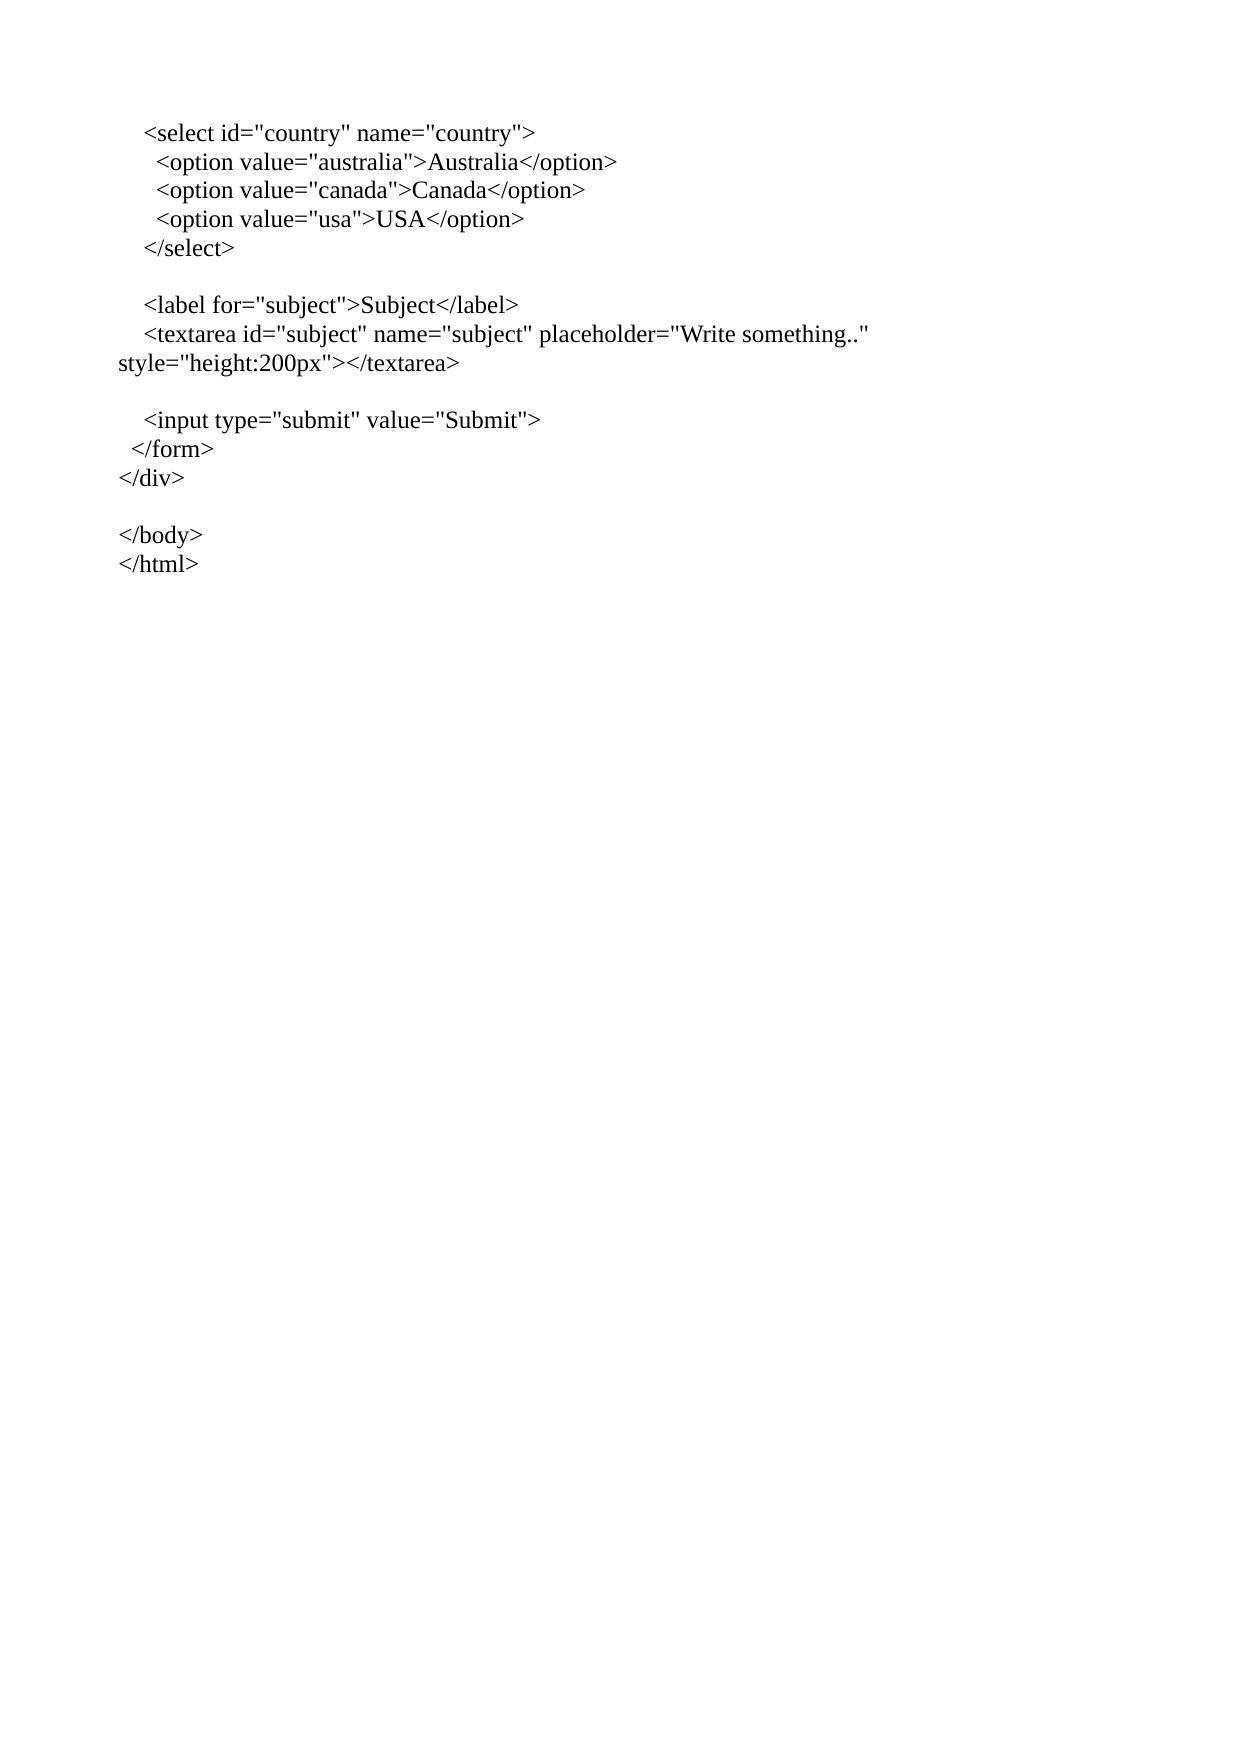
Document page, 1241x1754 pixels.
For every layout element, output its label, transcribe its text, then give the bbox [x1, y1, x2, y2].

text <label for="subject">Subject</label> [118, 291, 1122, 319]
text </body> [118, 521, 1122, 549]
text <select id="country" name="country"> [118, 118, 1122, 147]
text </html> [118, 549, 1122, 578]
text </div> [118, 463, 1122, 492]
text </select> [118, 233, 1122, 262]
text <option value="canada">Canada</option> [118, 176, 1122, 204]
text <option value="usa">USA</option> [118, 204, 1122, 233]
text <input type="submit" value="Submit"> [118, 406, 1122, 434]
text <textarea id="subject" name="subject" placeholder="Write something.." style="height:200px"></textarea> [118, 319, 1122, 377]
text <option value="australia">Australia</option> [118, 147, 1122, 176]
text </form> [118, 434, 1122, 463]
